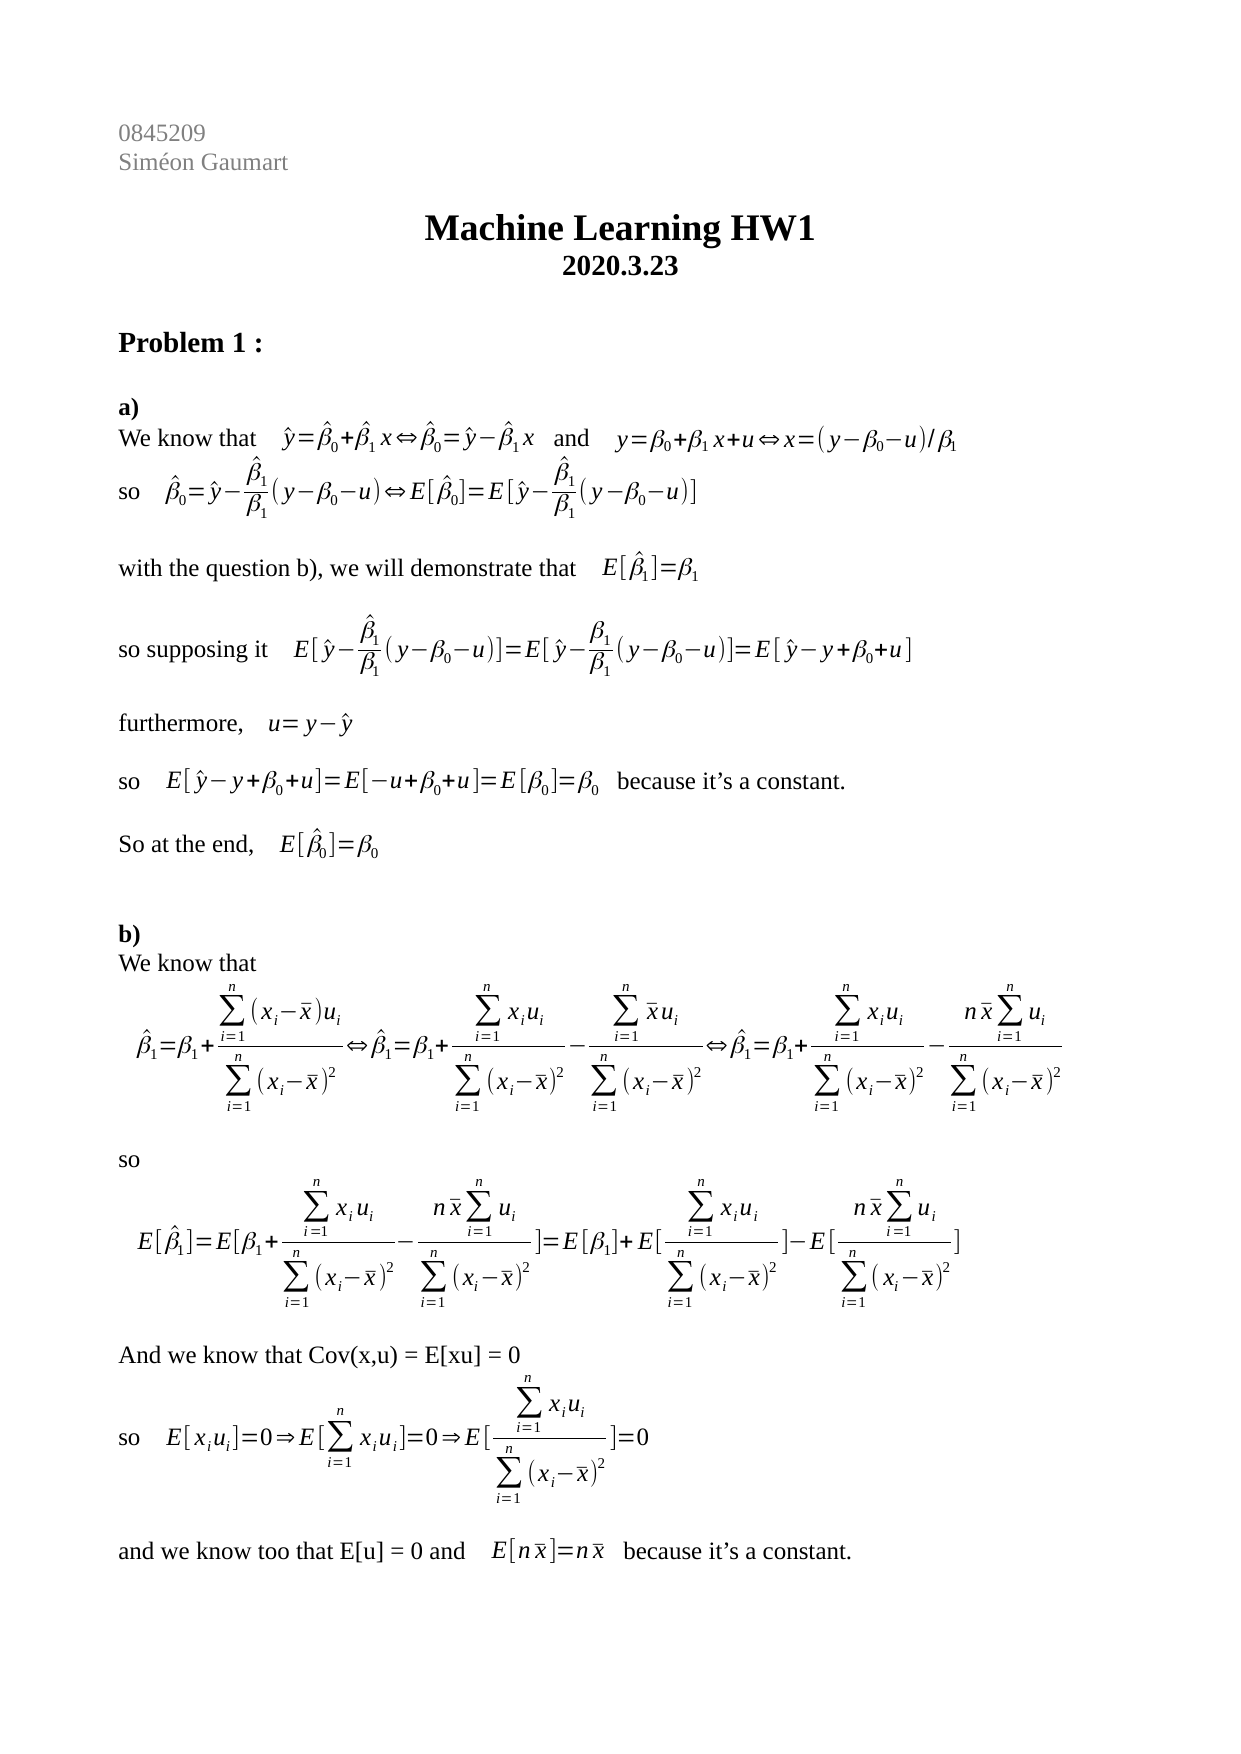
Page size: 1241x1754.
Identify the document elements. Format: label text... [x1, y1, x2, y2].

text furthermore, [118, 708, 1122, 737]
text a) [118, 392, 1122, 421]
text so [118, 456, 1122, 522]
text so because it’s a constant. [118, 766, 1122, 798]
text so supposing it [118, 614, 1122, 680]
text We know that and [118, 421, 1122, 456]
text 2020.3.23 [118, 248, 1122, 282]
text so [118, 1144, 1122, 1173]
text with the question b), we will demonstrate that [118, 550, 1122, 585]
text and we know too that E[u] = 0 and because it’s a constant. [118, 1536, 1122, 1565]
text So at the end, [118, 827, 1122, 862]
text so [118, 1369, 1122, 1507]
text b) [118, 919, 1122, 948]
text And we know that Cov(x,u) = E[xu] = 0 [118, 1340, 1122, 1369]
text Machine Learning HW1 [118, 205, 1122, 248]
text We know that [118, 948, 1122, 1115]
text Problem 1 : [118, 325, 1122, 358]
